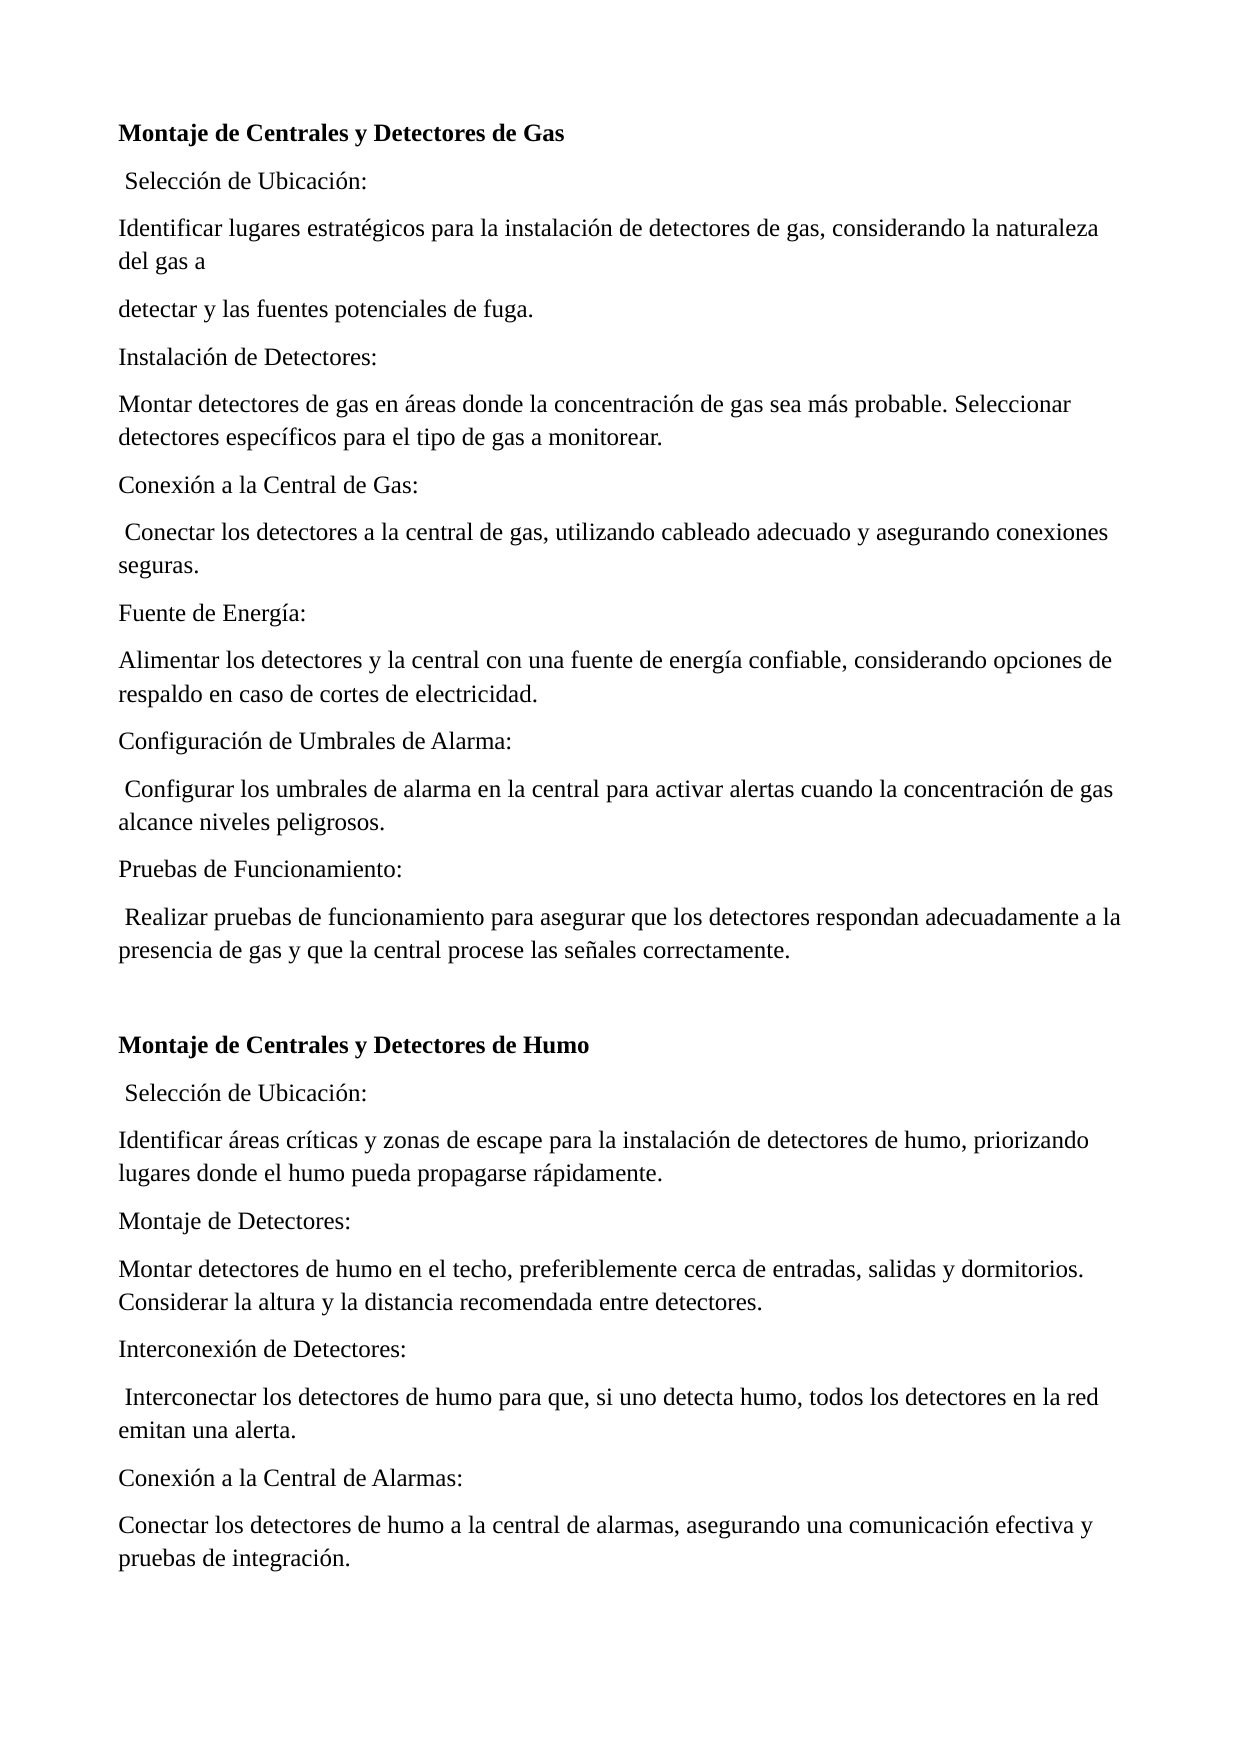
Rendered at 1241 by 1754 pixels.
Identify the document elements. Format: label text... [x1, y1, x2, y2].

text Montar detectores de humo en el techo, preferiblemente cerca de entradas, salidas y dormitorios. Considerar la altura y la distancia recomendada entre detectores. [118, 1254, 1122, 1316]
text Instalación de Detectores: [118, 342, 1122, 370]
text Configuración de Umbrales de Alarma: [118, 726, 1122, 755]
text Interconexión de Detectores: [118, 1334, 1122, 1363]
text Conectar los detectores de humo a la central de alarmas, asegurando una comunicación efectiva y pruebas de integración. [118, 1510, 1122, 1572]
text Conexión a la Central de Gas: [118, 470, 1122, 498]
text Conectar los detectores a la central de gas, utilizando cableado adecuado y asegurando conexiones seguras. [118, 517, 1122, 579]
text Identificar lugares estratégicos para la instalación de detectores de gas, considerando la naturaleza del gas a [118, 213, 1122, 275]
text Pruebas de Funcionamiento: [118, 854, 1122, 883]
text Montaje de Centrales y Detectores de Humo [118, 1030, 1122, 1059]
text Configurar los umbrales de alarma en la central para activar alertas cuando la concentración de gas alcance niveles peligrosos. [118, 774, 1122, 836]
text Montaje de Detectores: [118, 1206, 1122, 1235]
text detectar y las fuentes potenciales de fuga. [118, 294, 1122, 323]
text Montar detectores de gas en áreas donde la concentración de gas sea más probable. Seleccionar detectores específicos para el tipo de gas a monitorear. [118, 389, 1122, 451]
text Selección de Ubicación: [118, 1078, 1122, 1107]
text Conexión a la Central de Alarmas: [118, 1463, 1122, 1491]
text Selección de Ubicación: [118, 166, 1122, 194]
text Fuente de Energía: [118, 598, 1122, 627]
text Interconectar los detectores de humo para que, si uno detecta humo, todos los detectores en la red emitan una alerta. [118, 1382, 1122, 1444]
text Realizar pruebas de funcionamiento para asegurar que los detectores respondan adecuadamente a la presencia de gas y que la central procese las señales correctamente. [118, 902, 1122, 964]
text Identificar áreas críticas y zonas de escape para la instalación de detectores de humo, priorizando lugares donde el humo pueda propagarse rápidamente. [118, 1126, 1122, 1187]
text Alimentar los detectores y la central con una fuente de energía confiable, considerando opciones de respaldo en caso de cortes de electricidad. [118, 646, 1122, 707]
text Montaje de Centrales y Detectores de Gas [118, 118, 1122, 147]
